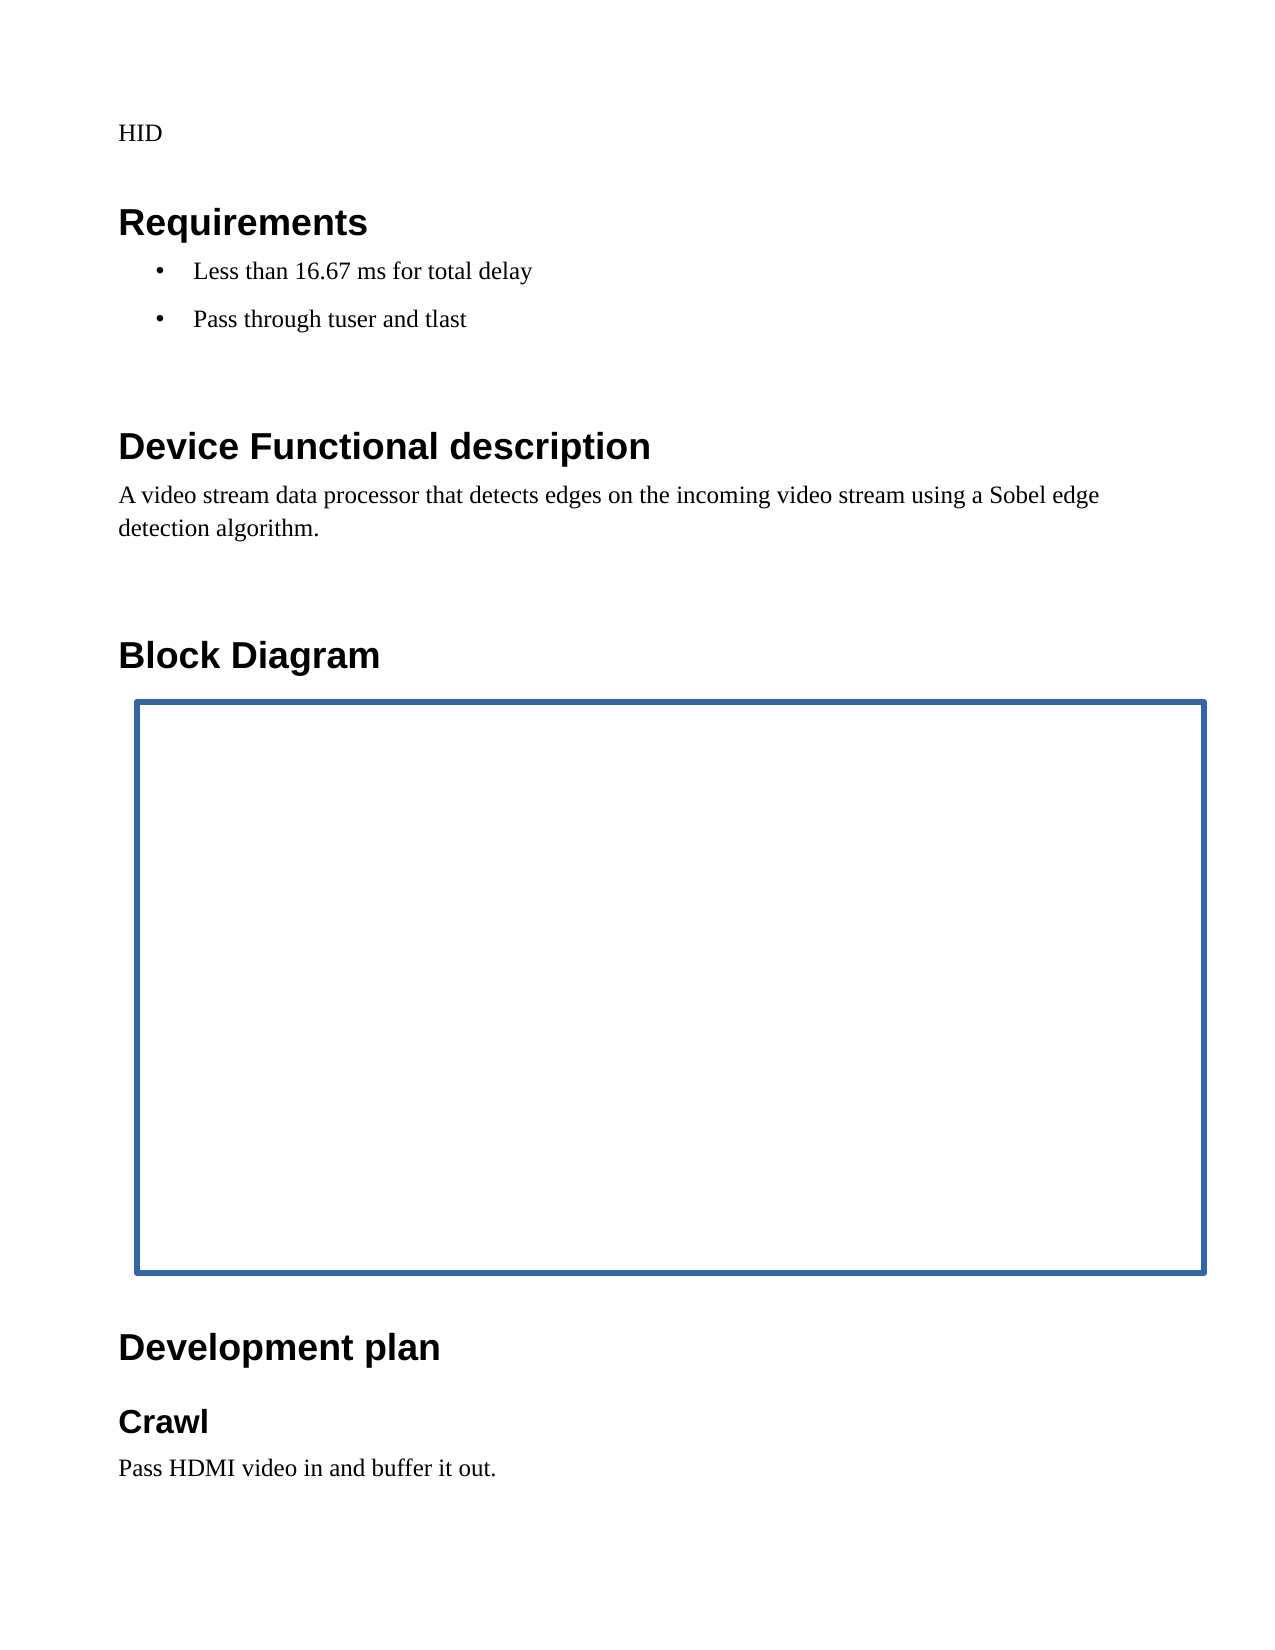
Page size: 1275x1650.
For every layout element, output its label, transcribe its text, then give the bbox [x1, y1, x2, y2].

subtitle Block Diagram [118, 633, 1157, 676]
subtitle Crawl [118, 1402, 1157, 1440]
text HID [118, 118, 1157, 147]
list Pass through tuser and tlast [156, 304, 1157, 333]
subtitle Development plan [118, 1326, 1157, 1369]
list Less than 16.67 ms for total delay [156, 256, 1157, 285]
text Pass HDMI video in and buffer it out. [118, 1453, 1157, 1482]
text A video stream data processor that detects edges on the incoming video stream using a Sobel edge detection algorithm. [118, 480, 1157, 541]
subtitle Requirements [118, 201, 1157, 244]
subtitle Device Functional description [118, 424, 1157, 467]
